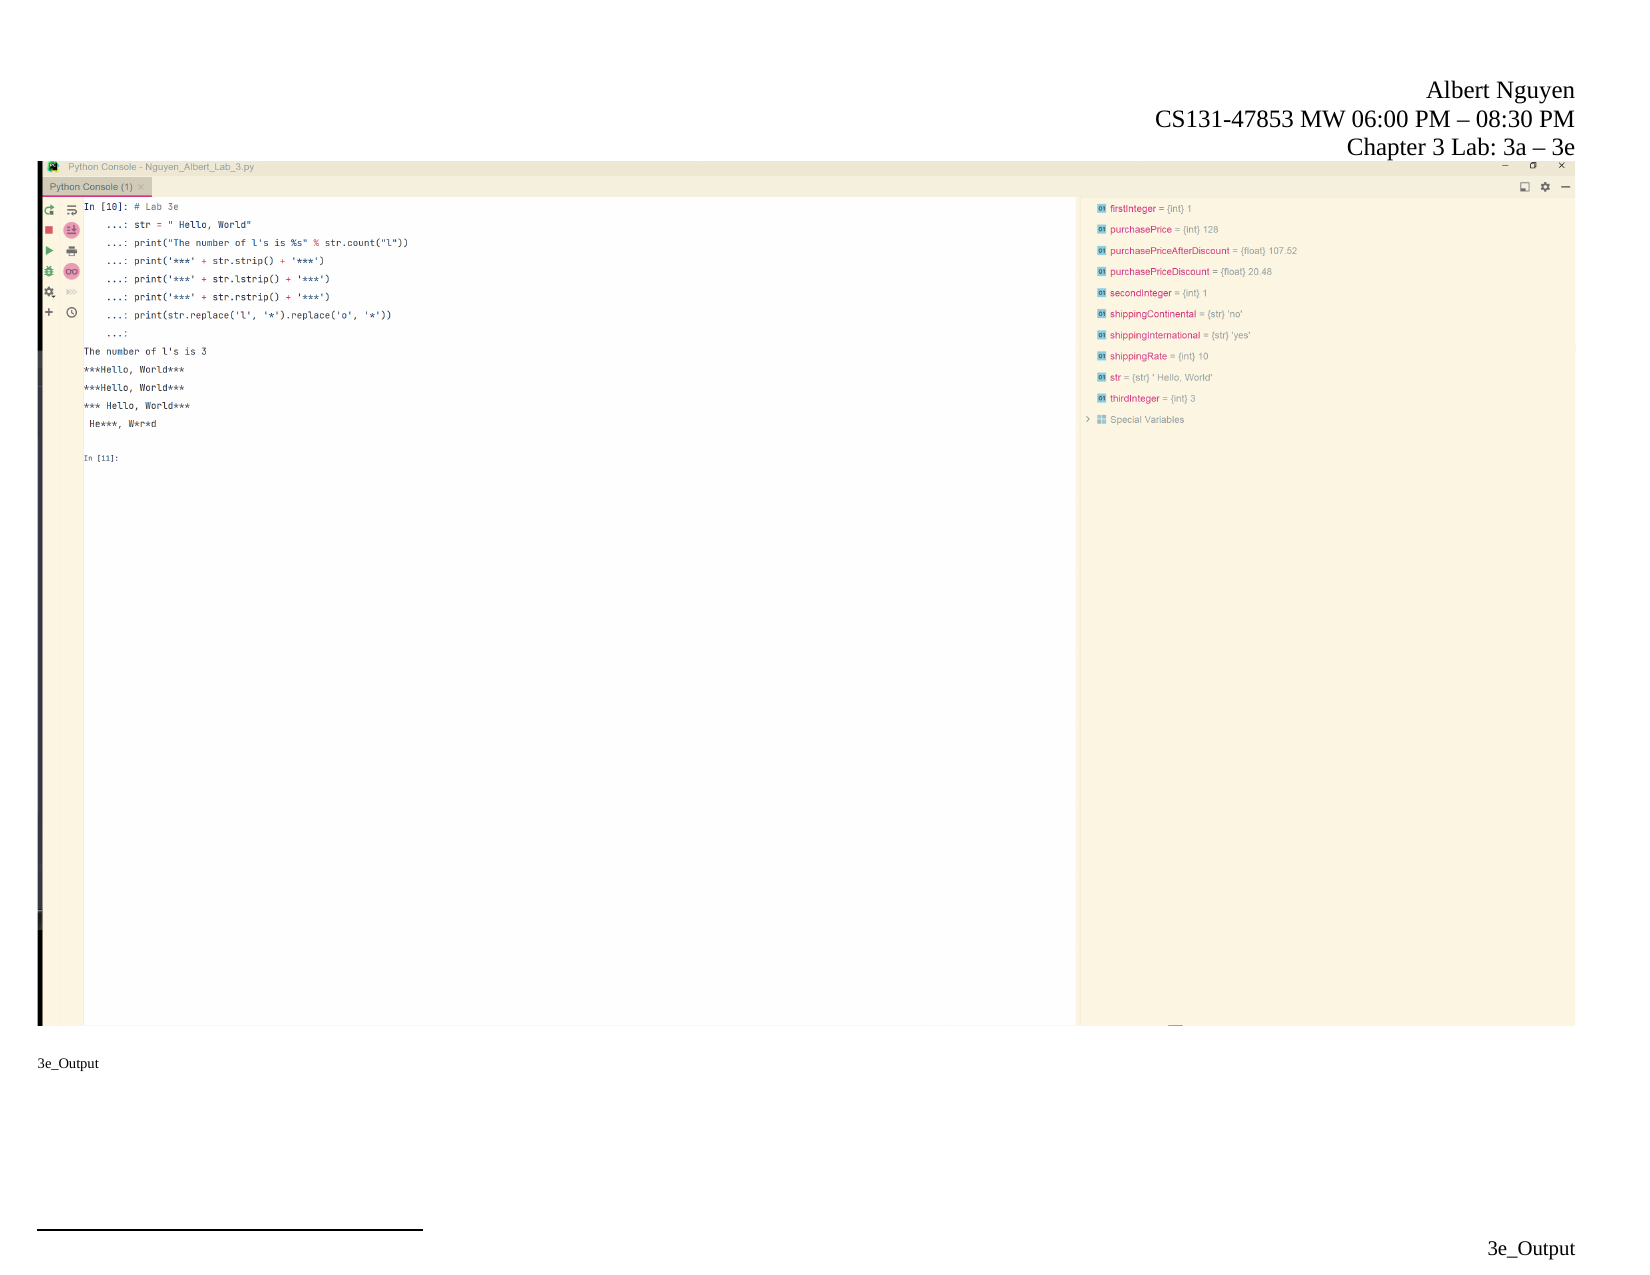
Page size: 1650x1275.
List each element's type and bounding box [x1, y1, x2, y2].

picture [37, 161, 1575, 1026]
